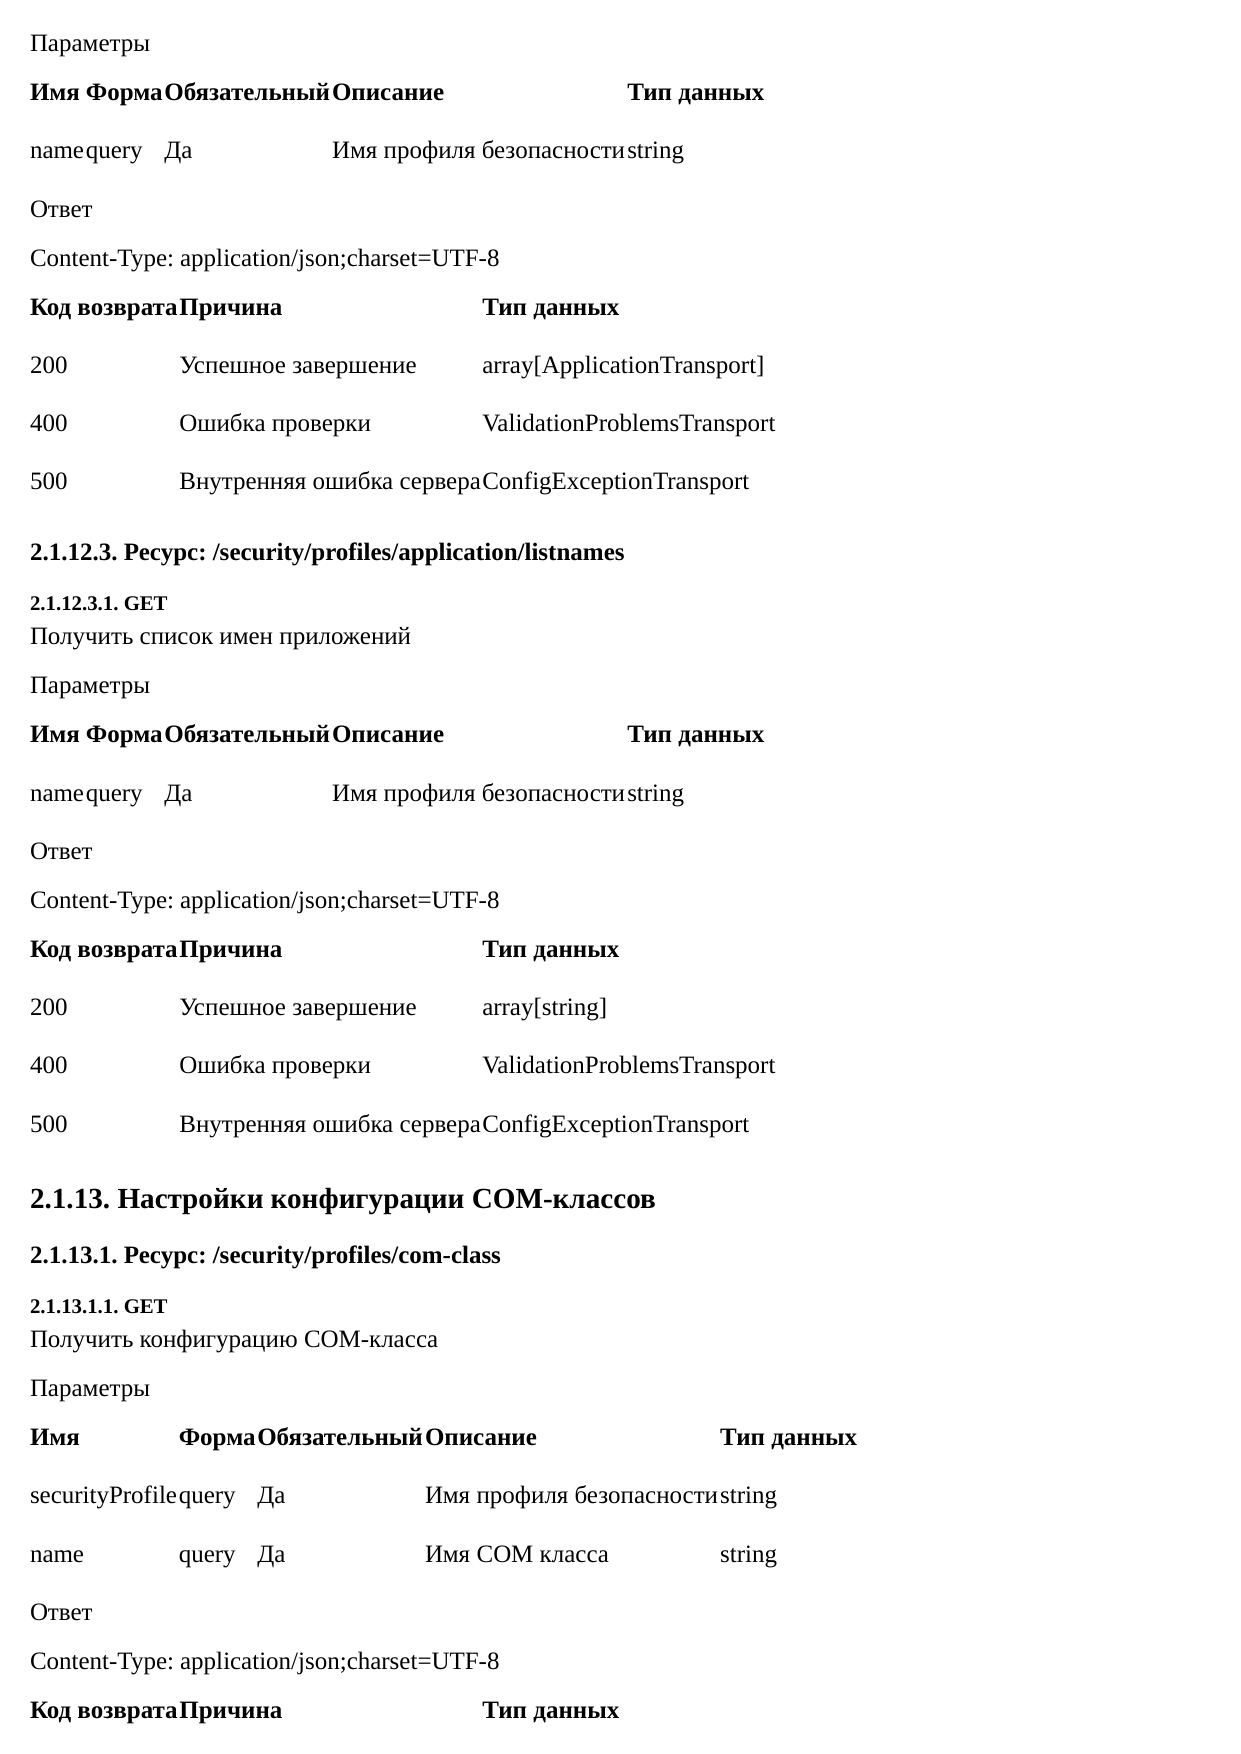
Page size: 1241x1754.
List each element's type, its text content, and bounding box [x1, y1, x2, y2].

text Ответ [30, 836, 1211, 864]
table_header Форма [86, 77, 164, 135]
table_header Форма [86, 719, 164, 778]
table_cell 200 [30, 992, 179, 1050]
text Ответ [30, 194, 1211, 222]
table_cell Имя профиля безопасности [332, 778, 627, 836]
table_header Имя [30, 719, 86, 778]
table_cell ValidationProblemsTransport [482, 1050, 777, 1109]
text Content-Type: application/json;charset=UTF-8 [30, 1646, 1211, 1675]
table_header Обязательный [257, 1422, 425, 1480]
table_cell query [179, 1539, 257, 1597]
text Content-Type: application/json;charset=UTF-8 [30, 243, 1211, 271]
table_cell Успешное завершение [179, 992, 482, 1050]
table_cell ConfigExceptionTransport [482, 1109, 777, 1167]
text Параметры [30, 28, 1211, 57]
text Content-Type: application/json;charset=UTF-8 [30, 885, 1211, 914]
table_header Тип данных [627, 719, 766, 778]
subtitle 2.1.13.1. Ресурс: /security/profiles/com-class [30, 1240, 1211, 1269]
table_cell query [86, 778, 164, 836]
table_cell Ошибка проверки [179, 1050, 482, 1109]
table_cell array[string] [482, 992, 777, 1050]
table_header Описание [425, 1422, 720, 1480]
table_cell securityProfile [30, 1480, 178, 1539]
table_cell Да [257, 1539, 425, 1597]
text Получить список имен приложений [30, 621, 1211, 650]
subtitle 2.1.13. Настройки конфигурации COM-классов [30, 1181, 1211, 1215]
table_cell query [86, 135, 164, 194]
table_header Обязательный [164, 719, 332, 778]
table_cell 200 [30, 350, 179, 408]
table_header Описание [332, 719, 627, 778]
table_cell string [720, 1539, 859, 1597]
text Получить конфигурацию COM-класса [30, 1324, 1211, 1353]
table_cell 400 [30, 1050, 179, 1109]
table_header Причина [179, 934, 482, 992]
subtitle 2.1.12.3.1. GET [30, 591, 1211, 615]
table_cell name [30, 135, 86, 194]
table_header Форма [179, 1422, 257, 1480]
table_cell name [30, 1539, 178, 1597]
table_header Описание [332, 77, 627, 135]
table_cell 500 [30, 1109, 179, 1167]
table_cell string [627, 135, 766, 194]
table_header Обязательный [164, 77, 332, 135]
table_cell ValidationProblemsTransport [482, 408, 777, 466]
table_cell Да [164, 778, 332, 836]
table_header Код возврата [30, 1695, 179, 1724]
table_header Код возврата [30, 292, 179, 350]
table_header Причина [179, 292, 482, 350]
text Параметры [30, 670, 1211, 699]
table_cell Да [164, 135, 332, 194]
table_cell array[ApplicationTransport] [482, 350, 777, 408]
table_cell Внутренняя ошибка сервера [179, 466, 482, 525]
table_header Тип данных [482, 934, 777, 992]
table_cell query [179, 1480, 257, 1539]
table_cell string [720, 1480, 859, 1539]
table_header Тип данных [482, 292, 777, 350]
table_cell Имя COM класса [425, 1539, 720, 1597]
table_header Имя [30, 1422, 178, 1480]
table_header Тип данных [482, 1695, 777, 1724]
table_cell Внутренняя ошибка сервера [179, 1109, 482, 1167]
table_cell name [30, 778, 86, 836]
table_header Имя [30, 77, 86, 135]
subtitle 2.1.12.3. Ресурс: /security/profiles/application/listnames [30, 537, 1211, 566]
table_cell Имя профиля безопасности [425, 1480, 720, 1539]
table_cell 500 [30, 466, 179, 525]
text Ответ [30, 1597, 1211, 1626]
table_header Тип данных [627, 77, 766, 135]
text Параметры [30, 1373, 1211, 1402]
table_cell string [627, 778, 766, 836]
table_header Тип данных [720, 1422, 859, 1480]
table_cell Ошибка проверки [179, 408, 482, 466]
table_header Код возврата [30, 934, 179, 992]
table_header Причина [179, 1695, 482, 1724]
table_cell Успешное завершение [179, 350, 482, 408]
subtitle 2.1.13.1.1. GET [30, 1294, 1211, 1318]
table_cell Имя профиля безопасности [332, 135, 627, 194]
table_cell ConfigExceptionTransport [482, 466, 777, 525]
table_cell 400 [30, 408, 179, 466]
table_cell Да [257, 1480, 425, 1539]
